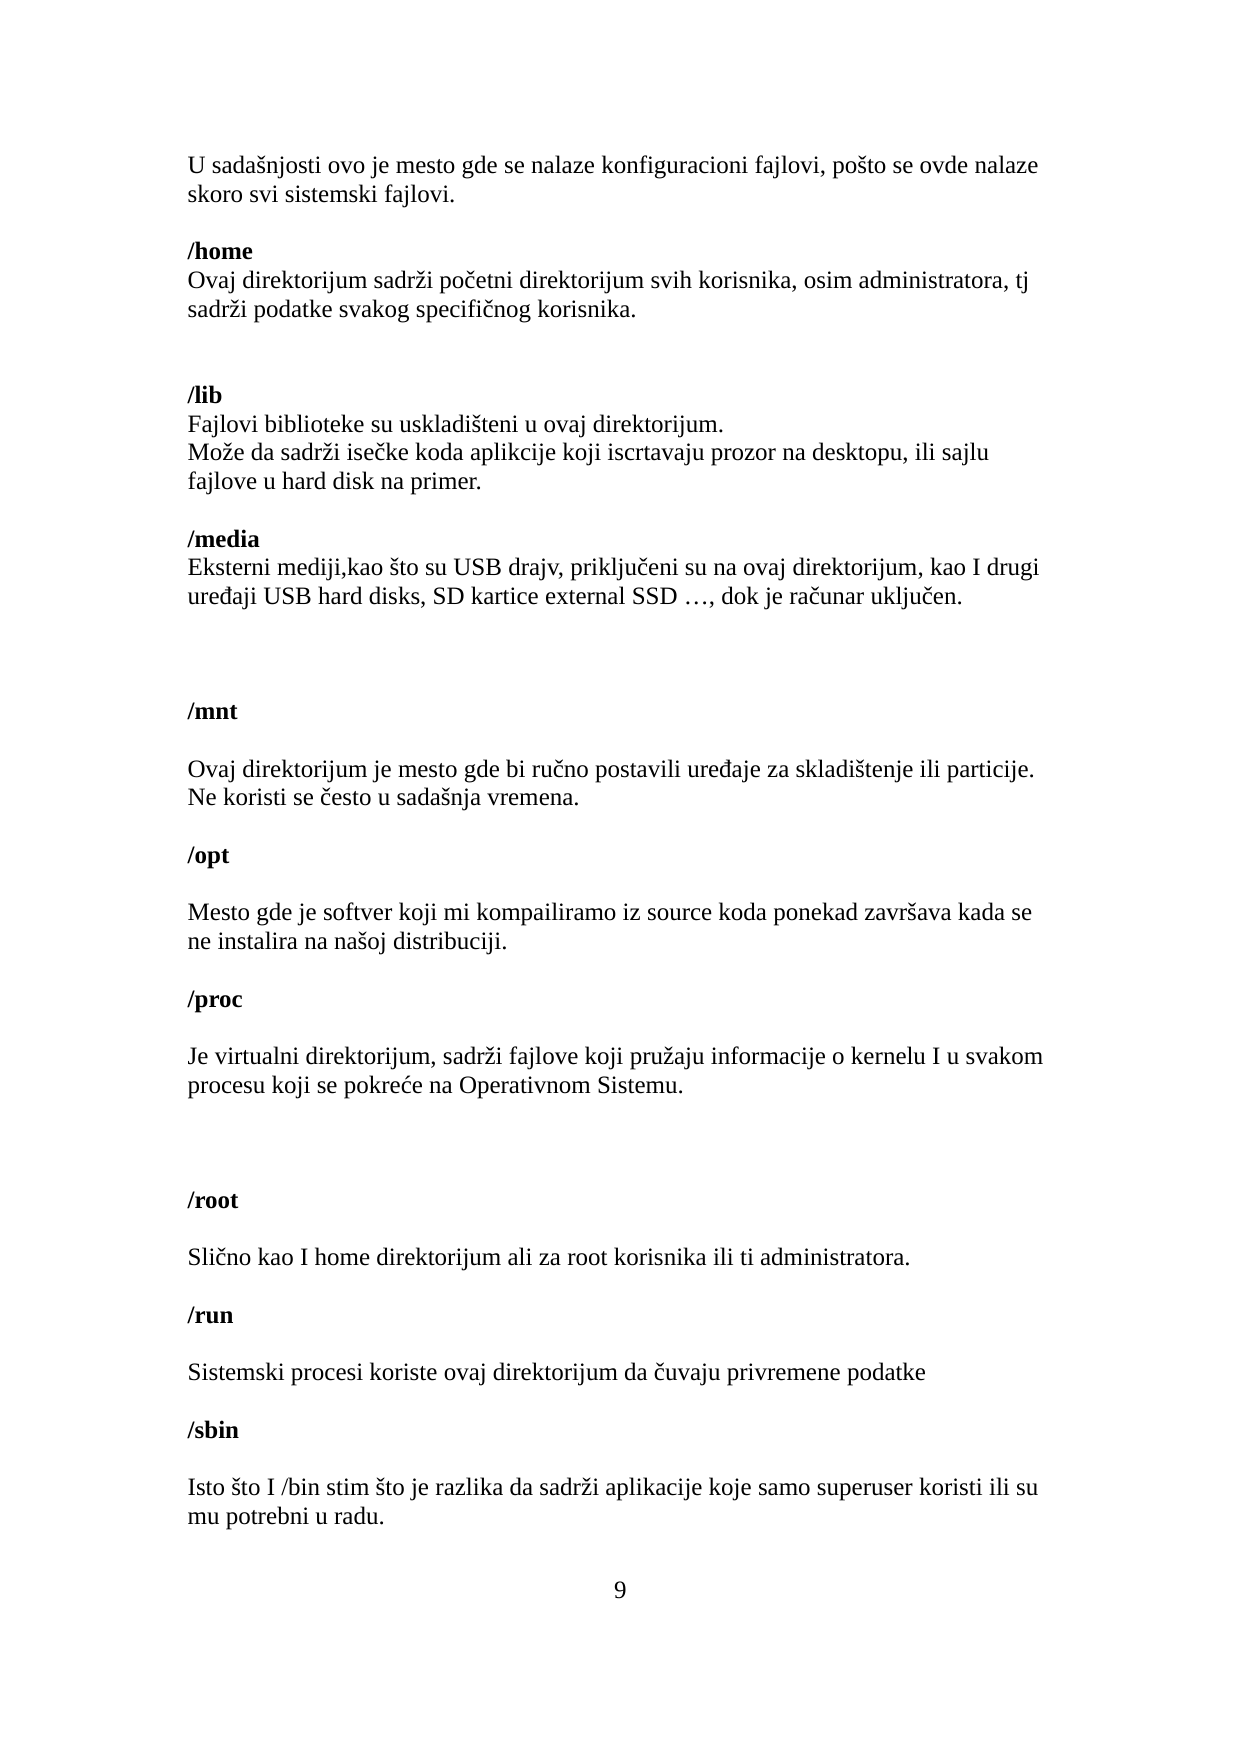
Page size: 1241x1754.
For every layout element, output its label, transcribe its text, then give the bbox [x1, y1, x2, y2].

text /media [187, 524, 1053, 552]
text /sbin [187, 1415, 1053, 1444]
text Može da sadrži isečke koda aplikcije koji iscrtavaju prozor na desktopu, ili sajlu fajlove u hard disk na primer. [187, 437, 1053, 495]
text Fajlovi biblioteke su uskladišteni u ovaj direktorijum. [187, 409, 1053, 437]
text Ovaj direktorijum je mesto gde bi ručno postavili uređaje za skladištenje ili particije. Ne koristi se često u sadašnja vremena. [187, 754, 1053, 811]
text Sistemski procesi koriste ovaj direktorijum da čuvaju privremene podatke [187, 1357, 1053, 1386]
text /mnt [187, 696, 1053, 725]
text U sadašnjosti ovo je mesto gde se nalaze konfiguracioni fajlovi, pošto se ovde nalaze skoro svi sistemski fajlovi. [187, 150, 1053, 236]
text Slično kao I home direktorijum ali za root korisnika ili ti administratora. [187, 1242, 1053, 1271]
text Isto što I /bin stim što je razlika da sadrži aplikacije koje samo superuser koristi ili su mu potrebni u radu. [187, 1472, 1053, 1530]
text Eksterni mediji,kao što su USB drajv, priključeni su na ovaj direktorijum, kao I drugi uređaji USB hard disks, SD kartice external SSD …, dok je računar uključen. [187, 552, 1053, 610]
text /proc [187, 984, 1053, 1012]
text /opt [187, 840, 1053, 869]
text /run [187, 1300, 1053, 1329]
text Mesto gde je softver koji mi kompailiramo iz source koda ponekad završava kada se ne instalira na našoj distribuciji. [187, 897, 1053, 955]
text Je virtualni direktorijum, sadrži fajlove koji pružaju informacije o kernelu I u svakom procesu koji se pokreće na Operativnom Sistemu. [187, 1041, 1053, 1099]
text Ovaj direktorijum sadrži početni direktorijum svih korisnika, osim administratora, tj sadrži podatke svakog specifičnog korisnika. [187, 265, 1053, 322]
text /root [187, 1185, 1053, 1214]
text /lib [187, 380, 1053, 409]
text /home [187, 236, 1053, 265]
